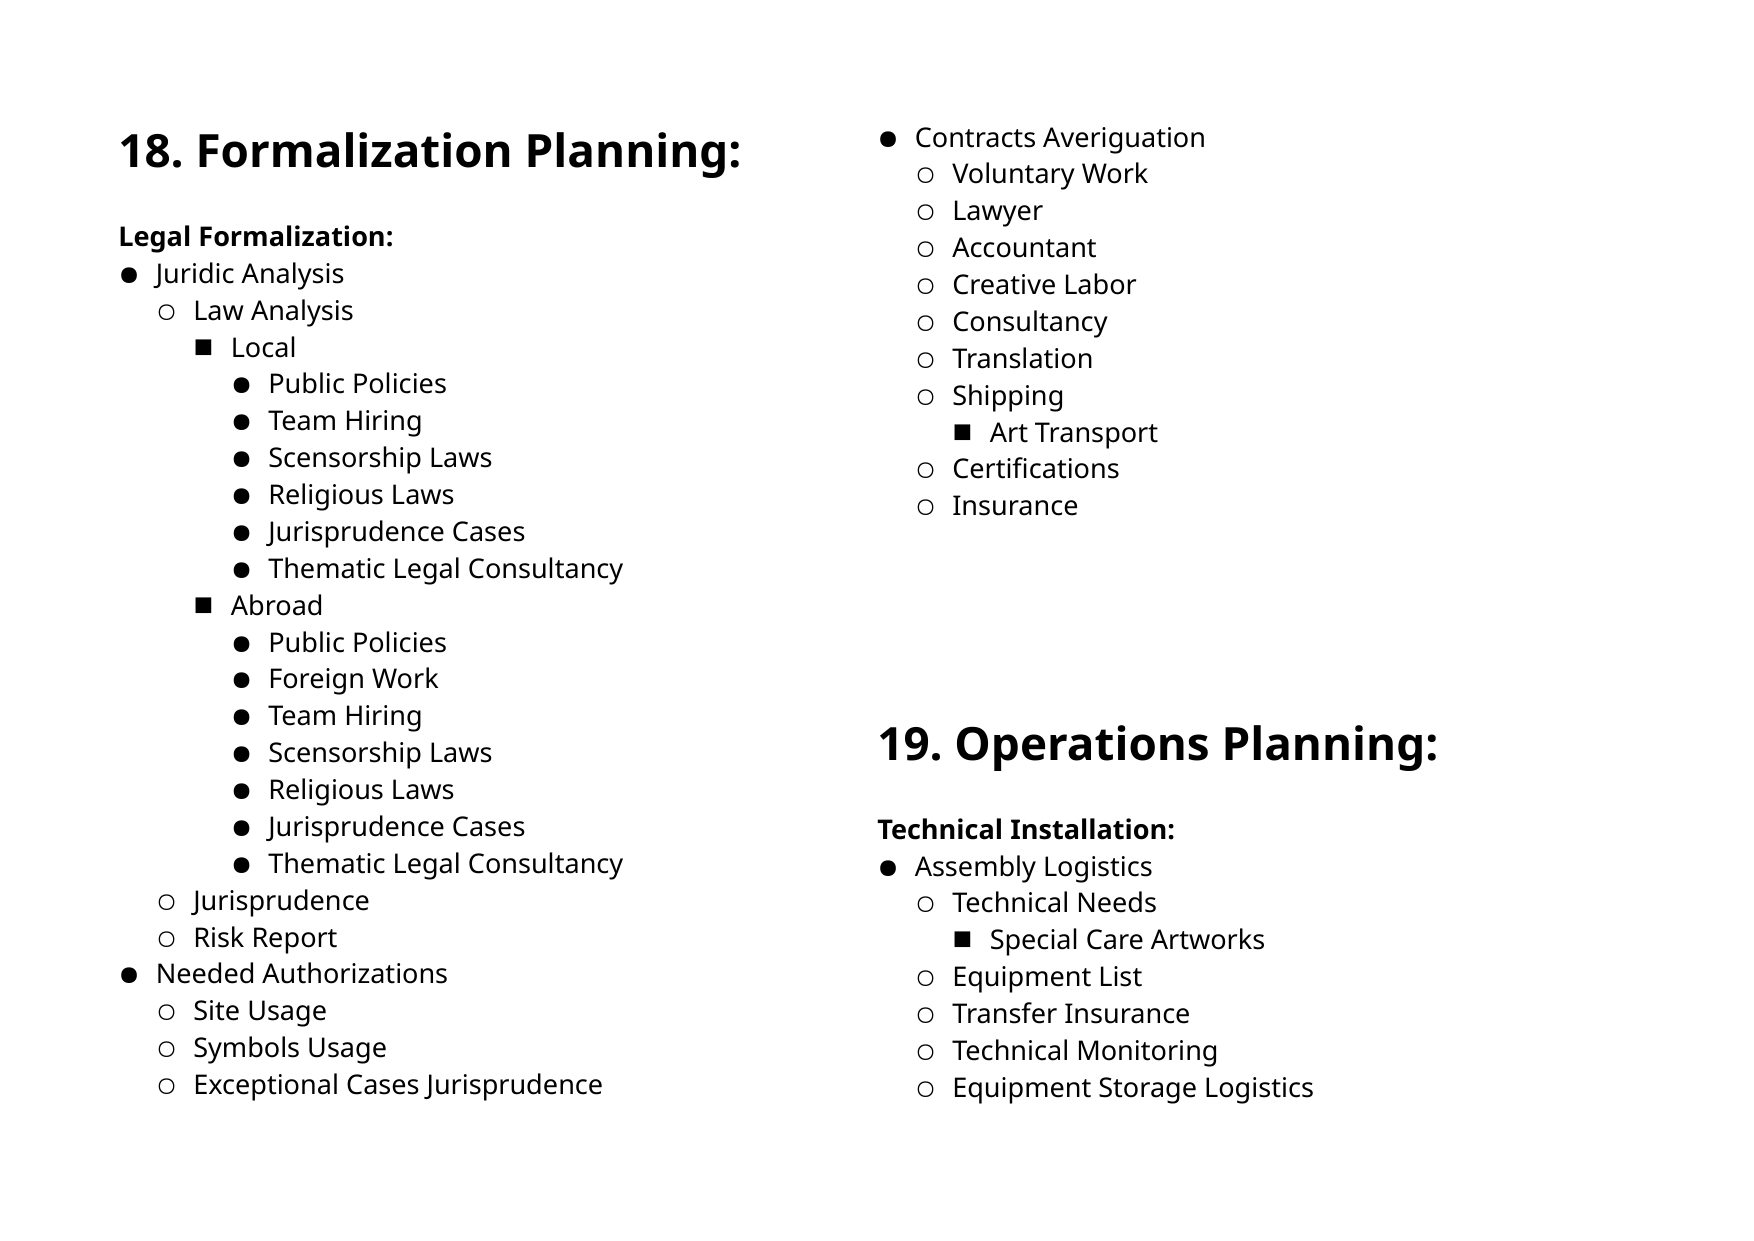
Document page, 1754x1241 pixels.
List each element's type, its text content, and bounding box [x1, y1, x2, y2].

list Public Policies [231, 365, 877, 402]
list Needed Authorizations [118, 955, 877, 992]
list Foreign Work [231, 660, 877, 697]
list Local [193, 328, 877, 365]
list Site Usage [156, 992, 877, 1029]
list Contracts Averiguation [877, 118, 1636, 155]
list Special Care Artworks [952, 921, 1636, 958]
subtitle Technical Installation: [877, 810, 1636, 847]
list Jurisprudence Cases [231, 512, 877, 549]
list Law Analysis [156, 291, 877, 328]
subtitle Legal Formalization: [118, 217, 877, 254]
list Public Policies [231, 623, 877, 660]
list Shipping [914, 376, 1636, 413]
list Equipment List [914, 958, 1636, 994]
list Technical Needs [914, 884, 1636, 921]
list Religious Laws [231, 771, 877, 807]
list Thematic Legal Consultancy [231, 549, 877, 586]
text 19. Operations Planning: [877, 711, 1636, 773]
list Exceptional Cases Jurisprudence [156, 1066, 877, 1102]
list Insurance [914, 487, 1636, 524]
list Accountant [914, 229, 1636, 266]
subtitle 18. Formalization Planning: [118, 118, 877, 181]
list Team Hiring [231, 402, 877, 439]
list Certifications [914, 450, 1636, 487]
list Art Transport [952, 413, 1636, 450]
list Creative Labor [914, 266, 1636, 302]
list Scensorship Laws [231, 439, 877, 476]
list Thematic Legal Consultancy [231, 844, 877, 881]
list Risk Report [156, 918, 877, 955]
list Juridic Analysis [118, 254, 877, 291]
list Voluntary Work [914, 155, 1636, 192]
list Transfer Insurance [914, 994, 1636, 1031]
list Consultancy [914, 302, 1636, 339]
list Jurisprudence [156, 881, 877, 918]
list Lawyer [914, 192, 1636, 229]
list Technical Monitoring [914, 1031, 1636, 1068]
list Assembly Logistics [877, 847, 1636, 884]
list Abroad [193, 586, 877, 623]
list Symbols Usage [156, 1029, 877, 1066]
list Jurisprudence Cases [231, 807, 877, 844]
list Team Hiring [231, 697, 877, 734]
list Translation [914, 339, 1636, 376]
list Scensorship Laws [231, 734, 877, 771]
list Religious Laws [231, 476, 877, 512]
list Equipment Storage Logistics [914, 1068, 1636, 1105]
